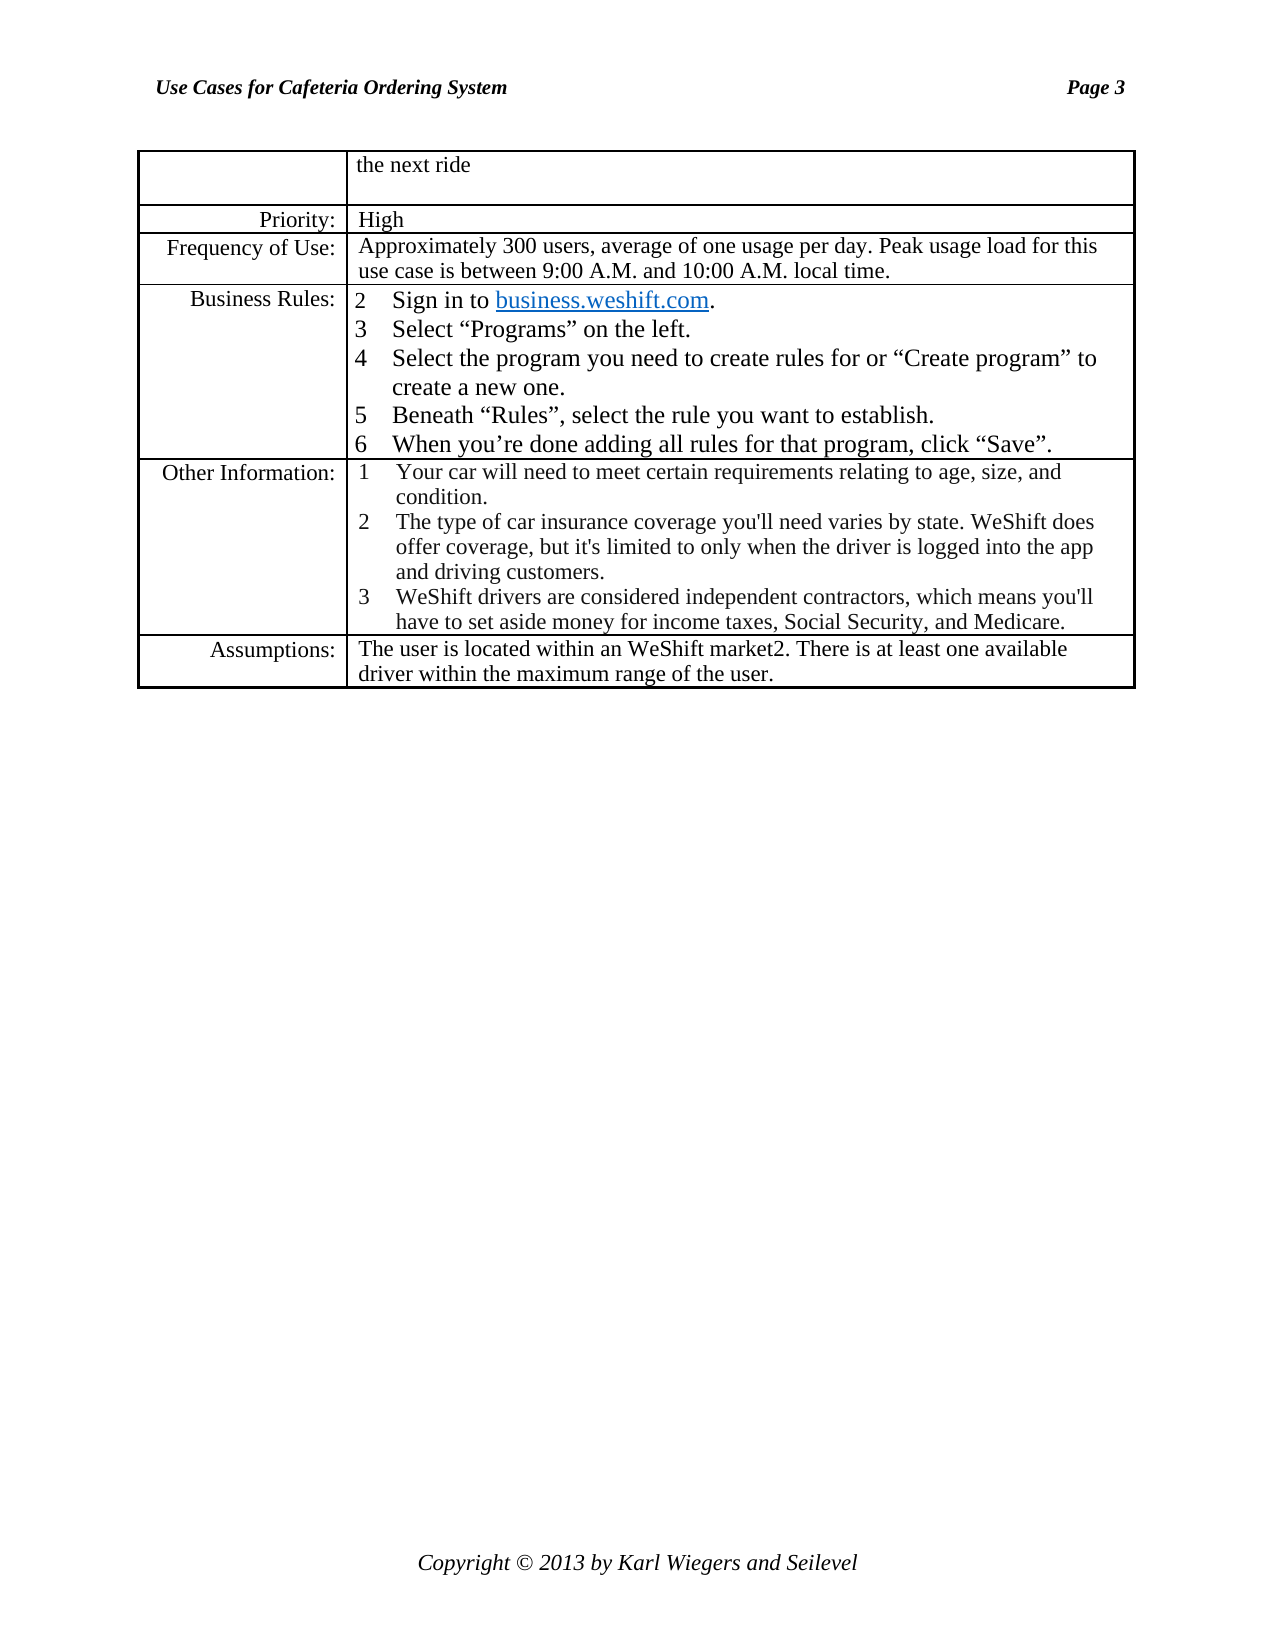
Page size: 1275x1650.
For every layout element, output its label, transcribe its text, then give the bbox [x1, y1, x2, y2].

table_cell Priority: [140, 206, 346, 232]
table_cell Business Rules: [140, 285, 346, 458]
table_cell Frequency of Use: [140, 234, 346, 284]
table_cell Other Information: [140, 460, 346, 634]
table_cell High [348, 206, 1133, 232]
table_cell the next ride [348, 152, 1133, 204]
table_cell Your car will need to meet certain requirements relating to age, size, and condition. The type of car insurance coverage you'll need varies by state. WeShift does offer coverage, but it's limited to only when the driver is logged into the app and driving customers. WeShift drivers are considered independent contractors, which means you'll have to set aside money for income taxes, Social Security, and Medicare. [348, 460, 1133, 634]
table_cell Assumptions: [140, 636, 346, 686]
table_cell Approximately 300 users, average of one usage per day. Peak usage load for this use case is between 9:00 A.M. and 10:00 A.M. local time. [348, 234, 1133, 284]
table_cell [140, 152, 346, 204]
table_cell Sign in to business.weshift.com. Select “Programs” on the left. Select the program you need to create rules for or “Create program” to create a new one. Beneath “Rules”, select the rule you want to establish. When you’re done adding all rules for that program, click “Save”. [348, 285, 1133, 458]
table_cell The user is located within an WeShift market2. There is at least one available driver within the maximum range of the user. [348, 636, 1133, 686]
